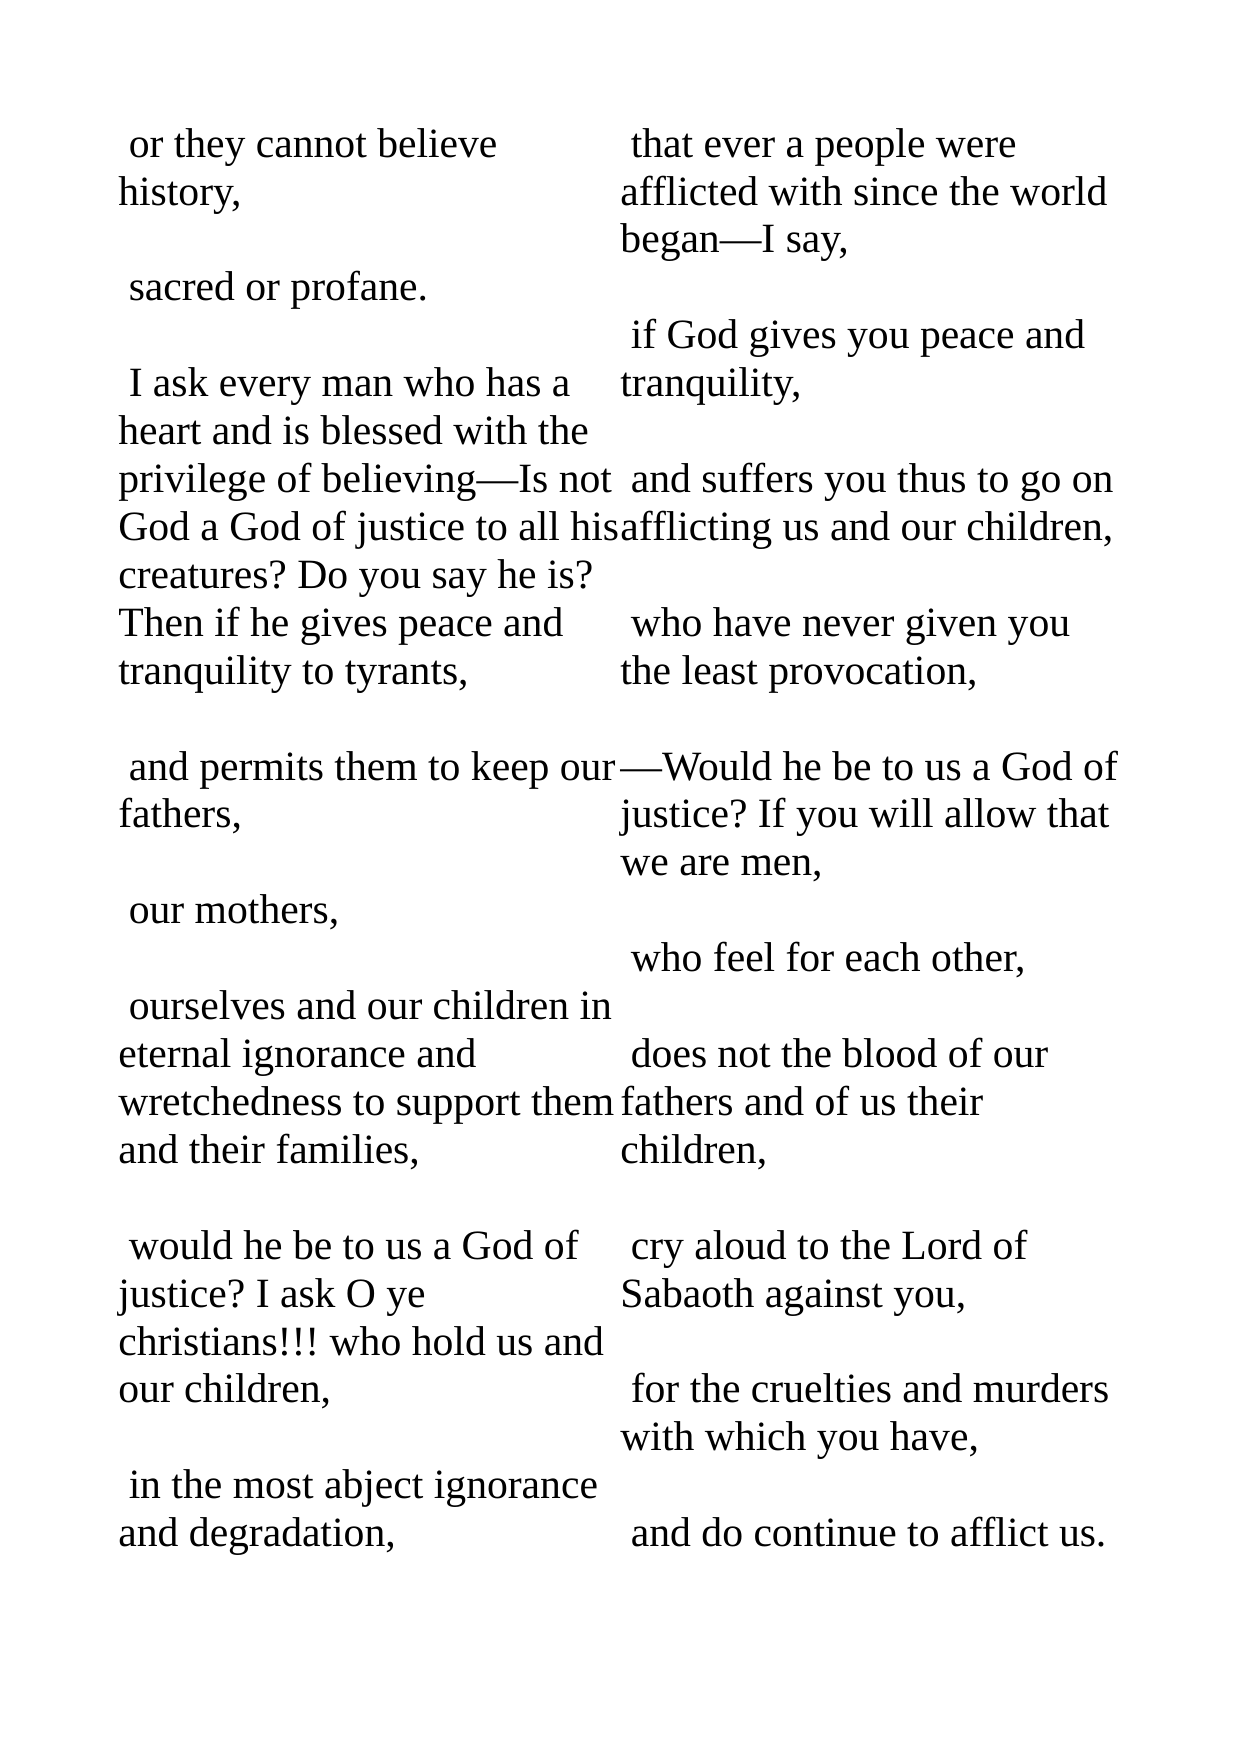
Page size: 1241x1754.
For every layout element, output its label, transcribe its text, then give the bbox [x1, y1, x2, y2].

text that ever a people were afflicted with since the world began—I say, [620, 118, 1122, 262]
text sacred or profane. [118, 262, 620, 310]
text cry aloud to the Lord of Sabaoth against you, [620, 1220, 1122, 1316]
text I ask every man who has a heart and is blessed with the privilege of believing—Is not God a God of justice to all his creatures? Do you say he is? Then if he gives peace and tranquility to tyrants, [118, 358, 620, 693]
text would he be to us a God of justice? I ask O ye christians!!! who hold us and our children, [118, 1220, 620, 1412]
text who have never given you the least provocation, [620, 597, 1122, 693]
text and permits them to keep our fathers, [118, 741, 620, 837]
text who feel for each other, [620, 933, 1122, 981]
text ourselves and our children in eternal ignorance and wretchedness to support them and their families, [118, 981, 620, 1172]
text —Would he be to us a God of justice? If you will allow that we are men, [620, 741, 1122, 885]
text or they cannot believe history, [118, 118, 620, 214]
text in the most abject ignorance and degradation, [118, 1460, 620, 1556]
text if God gives you peace and tranquility, [620, 310, 1122, 406]
text and do continue to afflict us. [620, 1508, 1122, 1556]
text for the cruelties and murders with which you have, [620, 1364, 1122, 1460]
text our mothers, [118, 885, 620, 933]
text and suffers you thus to go on afflicting us and our children, [620, 453, 1122, 549]
text does not the blood of our fathers and of us their children, [620, 1028, 1122, 1172]
